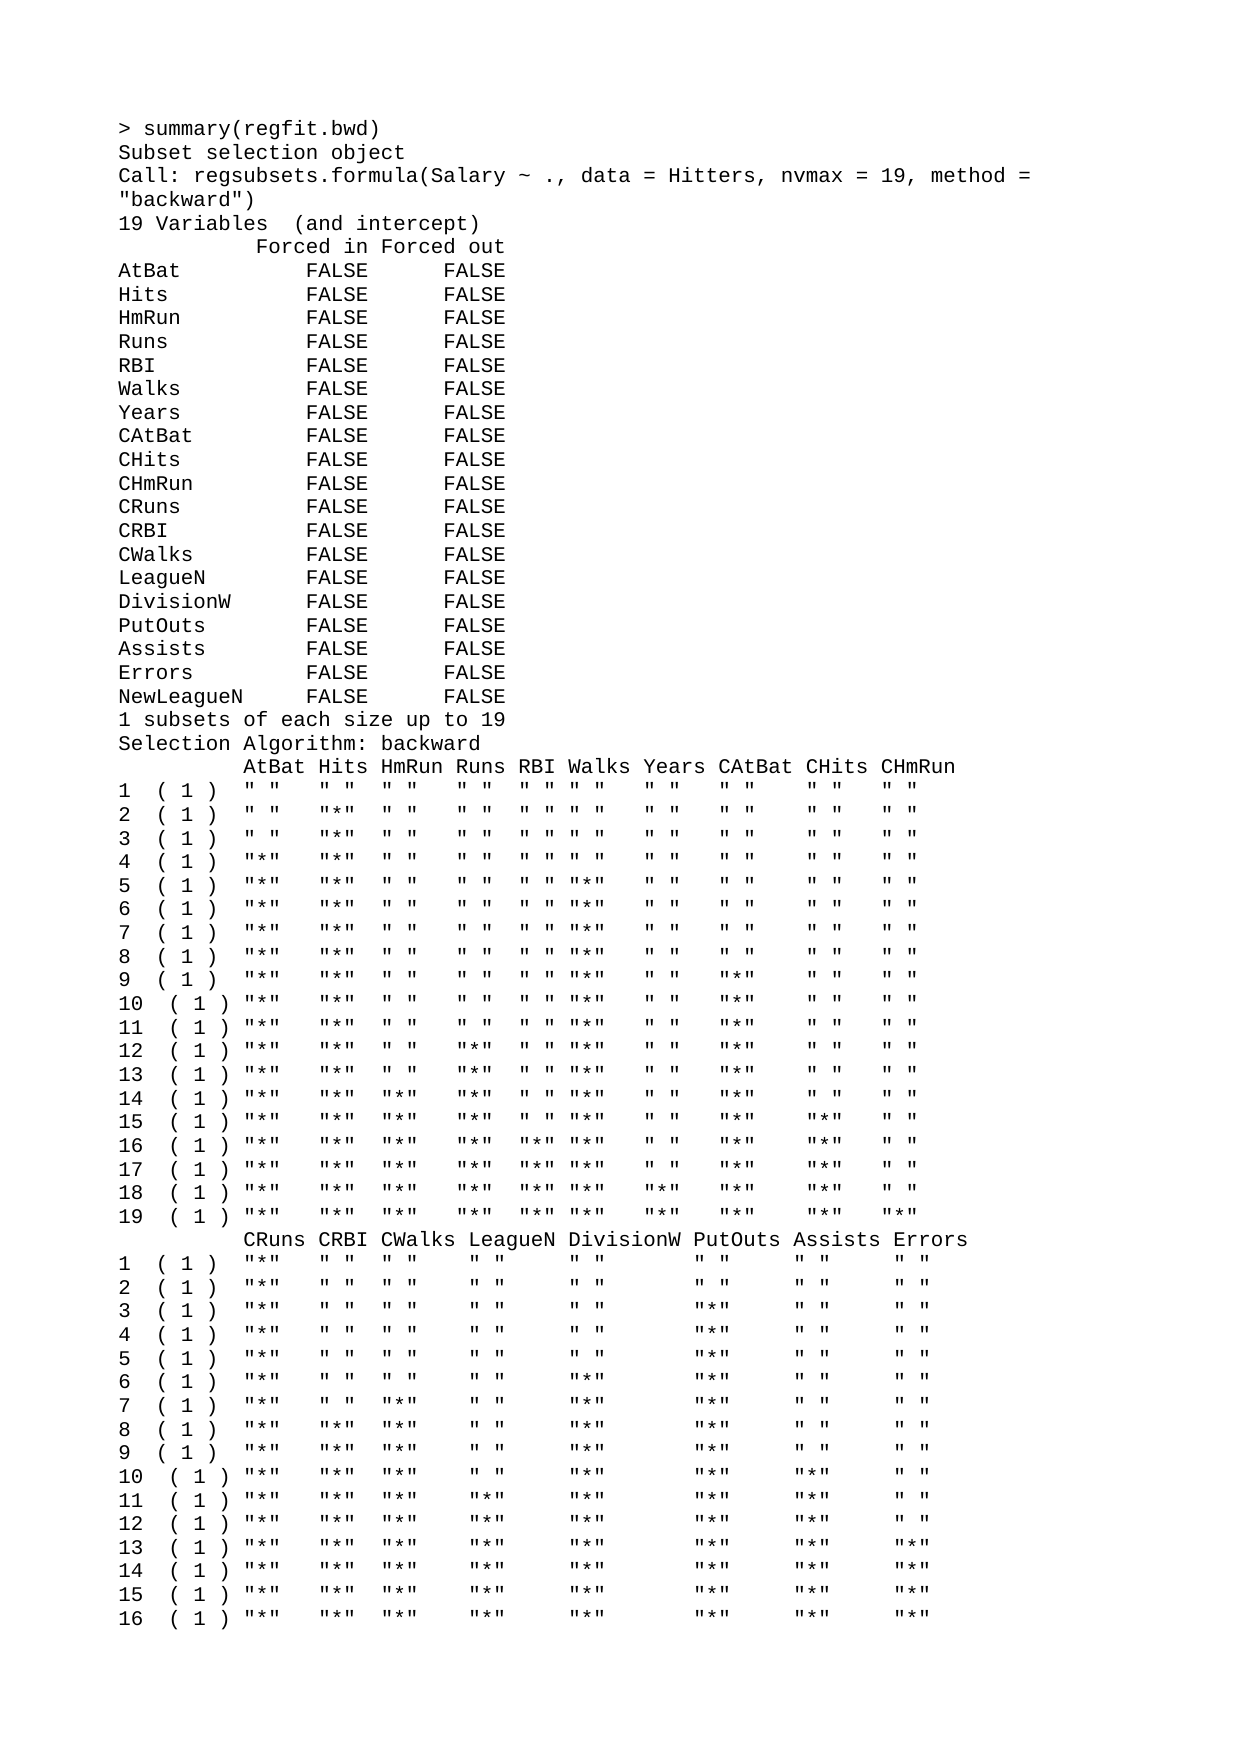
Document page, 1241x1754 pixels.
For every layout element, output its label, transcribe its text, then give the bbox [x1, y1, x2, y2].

text DivisionW FALSE FALSE [118, 591, 1122, 615]
text NewLeagueN FALSE FALSE [118, 686, 1122, 709]
text 18 ( 1 ) "*" "*" "*" "*" "*" "*" "*" "*" "*" " " [118, 1182, 1122, 1206]
text 7 ( 1 ) "*" " " "*" " " "*" "*" " " " " [118, 1395, 1122, 1419]
text 4 ( 1 ) "*" "*" " " " " " " " " " " " " " " " " [118, 851, 1122, 875]
text Errors FALSE FALSE [118, 662, 1122, 686]
text 5 ( 1 ) "*" " " " " " " " " "*" " " " " [118, 1348, 1122, 1371]
text 9 ( 1 ) "*" "*" "*" " " "*" "*" " " " " [118, 1442, 1122, 1466]
text Assists FALSE FALSE [118, 638, 1122, 662]
text 2 ( 1 ) "*" " " " " " " " " " " " " " " [118, 1277, 1122, 1300]
text Call: regsubsets.formula(Salary ~ ., data = Hitters, nvmax = 19, method = "backward") [118, 165, 1122, 213]
text Subset selection object [118, 142, 1122, 165]
text 11 ( 1 ) "*" "*" "*" "*" "*" "*" "*" " " [118, 1489, 1122, 1513]
text 4 ( 1 ) "*" " " " " " " " " "*" " " " " [118, 1324, 1122, 1348]
text 19 Variables (and intercept) [118, 213, 1122, 236]
text 6 ( 1 ) "*" "*" " " " " " " "*" " " " " " " " " [118, 898, 1122, 922]
text 10 ( 1 ) "*" "*" " " " " " " "*" " " "*" " " " " [118, 993, 1122, 1017]
text 3 ( 1 ) " " "*" " " " " " " " " " " " " " " " " [118, 827, 1122, 851]
text 1 ( 1 ) "*" " " " " " " " " " " " " " " [118, 1253, 1122, 1277]
text AtBat FALSE FALSE [118, 260, 1122, 284]
text CRBI FALSE FALSE [118, 520, 1122, 544]
text > summary(regfit.bwd) [118, 118, 1122, 142]
text PutOuts FALSE FALSE [118, 615, 1122, 638]
text 17 ( 1 ) "*" "*" "*" "*" "*" "*" " " "*" "*" " " [118, 1158, 1122, 1182]
text Years FALSE FALSE [118, 402, 1122, 426]
text 1 subsets of each size up to 19 [118, 709, 1122, 733]
text 14 ( 1 ) "*" "*" "*" "*" " " "*" " " "*" " " " " [118, 1088, 1122, 1111]
text 14 ( 1 ) "*" "*" "*" "*" "*" "*" "*" "*" [118, 1561, 1122, 1584]
text 9 ( 1 ) "*" "*" " " " " " " "*" " " "*" " " " " [118, 969, 1122, 993]
text 3 ( 1 ) "*" " " " " " " " " "*" " " " " [118, 1300, 1122, 1324]
text Runs FALSE FALSE [118, 331, 1122, 354]
text AtBat Hits HmRun Runs RBI Walks Years CAtBat CHits CHmRun [118, 757, 1122, 780]
text 7 ( 1 ) "*" "*" " " " " " " "*" " " " " " " " " [118, 922, 1122, 946]
text 10 ( 1 ) "*" "*" "*" " " "*" "*" "*" " " [118, 1466, 1122, 1489]
text 12 ( 1 ) "*" "*" "*" "*" "*" "*" "*" " " [118, 1513, 1122, 1537]
text 8 ( 1 ) "*" "*" "*" " " "*" "*" " " " " [118, 1419, 1122, 1442]
text 6 ( 1 ) "*" " " " " " " "*" "*" " " " " [118, 1371, 1122, 1395]
text CRuns CRBI CWalks LeagueN DivisionW PutOuts Assists Errors [118, 1229, 1122, 1253]
text 15 ( 1 ) "*" "*" "*" "*" "*" "*" "*" "*" [118, 1584, 1122, 1608]
text 19 ( 1 ) "*" "*" "*" "*" "*" "*" "*" "*" "*" "*" [118, 1206, 1122, 1229]
text Hits FALSE FALSE [118, 284, 1122, 307]
text 13 ( 1 ) "*" "*" "*" "*" "*" "*" "*" "*" [118, 1537, 1122, 1561]
text CHmRun FALSE FALSE [118, 473, 1122, 496]
text 2 ( 1 ) " " "*" " " " " " " " " " " " " " " " " [118, 804, 1122, 827]
text 13 ( 1 ) "*" "*" " " "*" " " "*" " " "*" " " " " [118, 1064, 1122, 1088]
text Walks FALSE FALSE [118, 378, 1122, 402]
text CHits FALSE FALSE [118, 449, 1122, 473]
text CRuns FALSE FALSE [118, 496, 1122, 520]
text CWalks FALSE FALSE [118, 544, 1122, 567]
text 16 ( 1 ) "*" "*" "*" "*" "*" "*" "*" "*" [118, 1608, 1122, 1631]
text 16 ( 1 ) "*" "*" "*" "*" "*" "*" " " "*" "*" " " [118, 1135, 1122, 1158]
text 5 ( 1 ) "*" "*" " " " " " " "*" " " " " " " " " [118, 875, 1122, 898]
text CAtBat FALSE FALSE [118, 426, 1122, 449]
text 11 ( 1 ) "*" "*" " " " " " " "*" " " "*" " " " " [118, 1017, 1122, 1040]
text 1 ( 1 ) " " " " " " " " " " " " " " " " " " " " [118, 780, 1122, 804]
text Forced in Forced out [118, 236, 1122, 260]
text 12 ( 1 ) "*" "*" " " "*" " " "*" " " "*" " " " " [118, 1040, 1122, 1064]
text 8 ( 1 ) "*" "*" " " " " " " "*" " " " " " " " " [118, 946, 1122, 969]
text RBI FALSE FALSE [118, 354, 1122, 378]
text LeagueN FALSE FALSE [118, 567, 1122, 591]
text 15 ( 1 ) "*" "*" "*" "*" " " "*" " " "*" "*" " " [118, 1111, 1122, 1135]
text Selection Algorithm: backward [118, 733, 1122, 757]
text HmRun FALSE FALSE [118, 307, 1122, 331]
